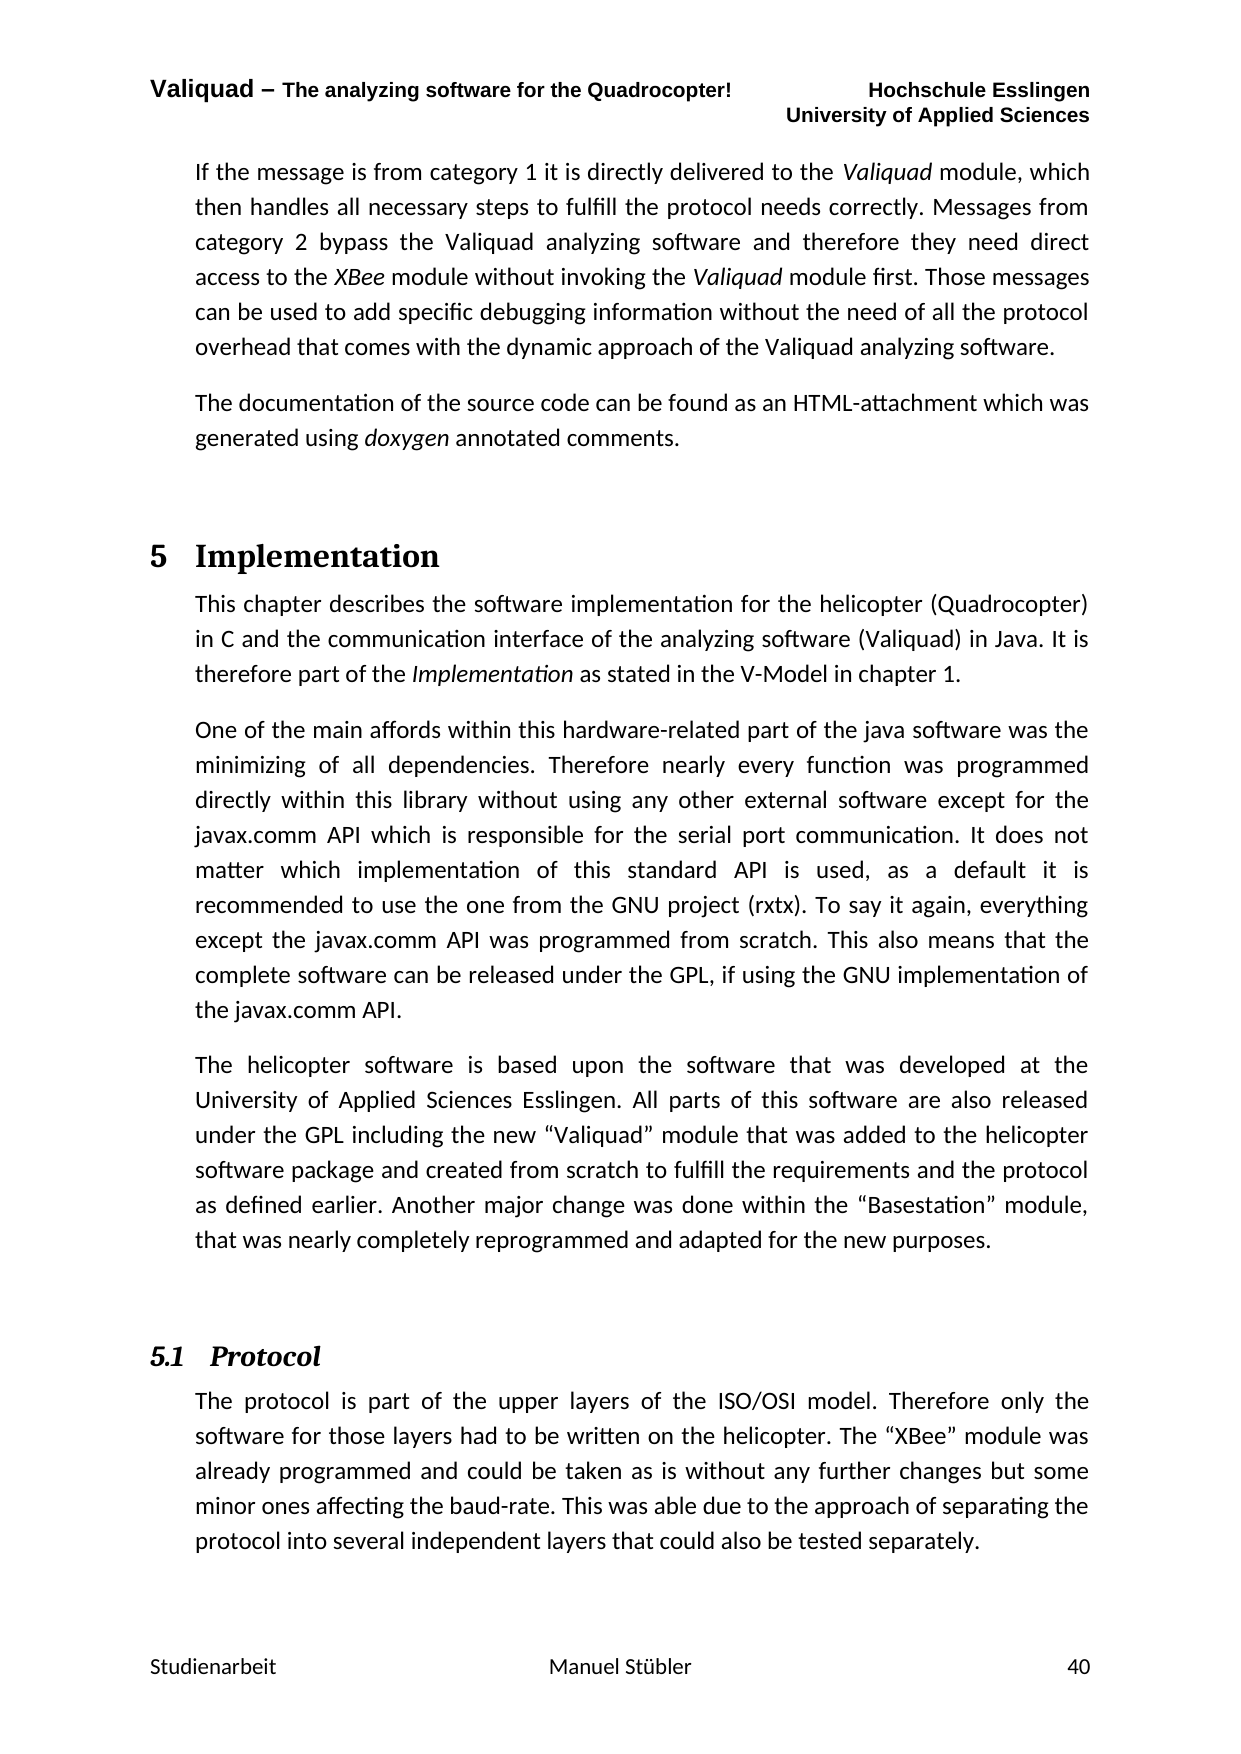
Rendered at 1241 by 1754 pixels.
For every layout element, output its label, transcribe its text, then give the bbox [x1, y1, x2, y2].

text The protocol is part of the upper layers of the ISO/OSI model. Therefore only the software for those layers had to be written on the helicopter. The “XBee” module was already programmed and could be taken as is without any further changes but some minor ones affecting the baud-rate. This was able due to the approach of separating the protocol into several independent layers that could also be tested separately. [195, 1385, 1090, 1556]
subtitle Protocol [150, 1340, 1090, 1374]
text The documentation of the source code can be found as an HTML-attachment which was generated using doxygen annotated comments. [195, 387, 1090, 452]
text This chapter describes the software implementation for the helicopter (Quadrocopter) in C and the communication interface of the analyzing software (Valiquad) in Java. It is therefore part of the Implementation as stated in the V-Model in chapter 1. [195, 588, 1090, 688]
text If the message is from category 1 it is directly delivered to the Valiquad module, which then handles all necessary steps to fulfill the protocol needs correctly. Messages from category 2 bypass the Valiquad analyzing software and therefore they need direct access to the XBee module without invoking the Valiquad module first. Those messages can be used to add specific debugging information without the need of all the protocol overhead that comes with the dynamic approach of the Valiquad analyzing software. [195, 156, 1090, 361]
text The helicopter software is based upon the software that was developed at the University of Applied Sciences Esslingen. All parts of this software are also released under the GPL including the new “Valiquad” module that was added to the helicopter software package and created from scratch to fulfill the requirements and the protocol as defined earlier. Another major change was done within the “Basestation” module, that was nearly completely reprogrammed and adapted for the new purposes. [195, 1049, 1090, 1255]
subtitle Implementation [150, 538, 1090, 576]
text One of the main affords within this hardware-related part of the java software was the minimizing of all dependencies. Therefore nearly every function was programmed directly within this library without using any other external software except for the javax.comm API which is responsible for the serial port communication. It does not matter which implementation of this standard API is used, as a default it is recommended to use the one from the GNU project (rxtx). To say it again, everything except the javax.comm API was programmed from scratch. This also means that the complete software can be released under the GPL, if using the GNU implementation of the javax.comm API. [195, 714, 1090, 1024]
